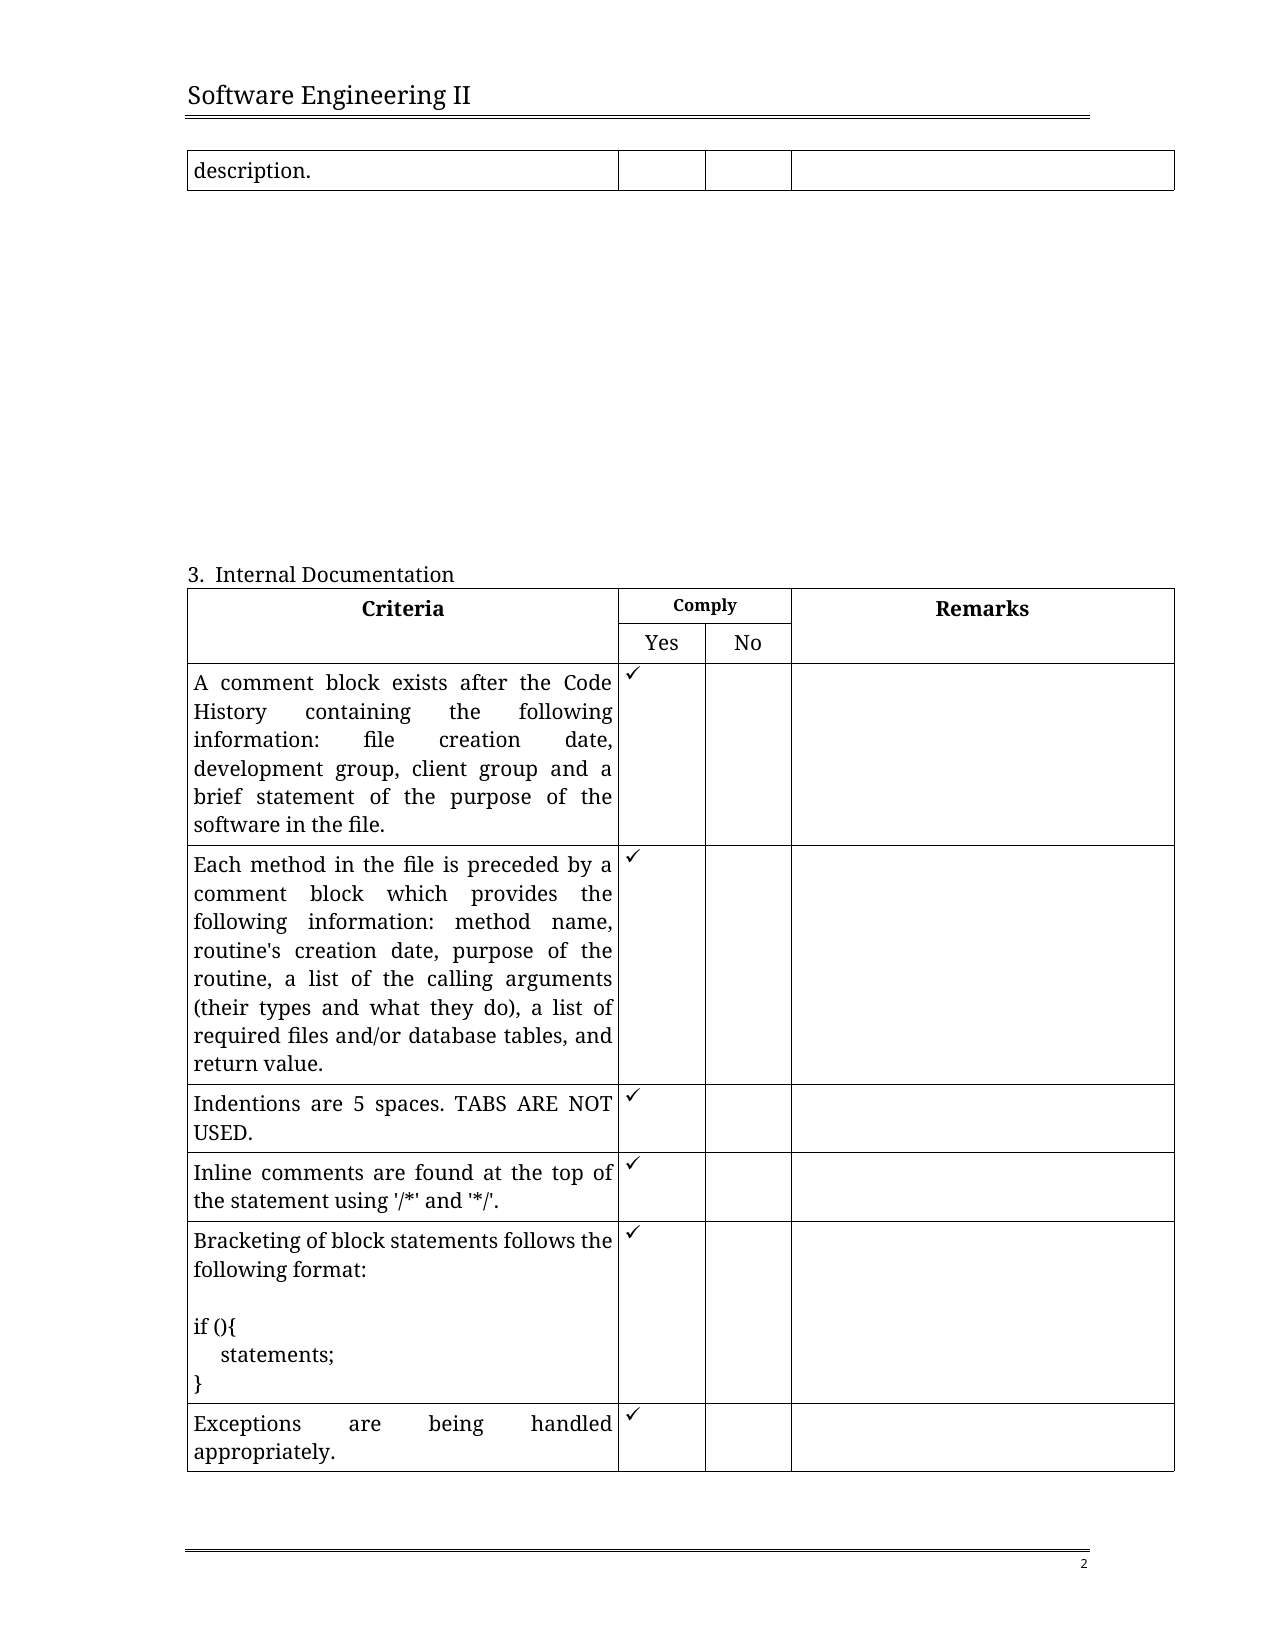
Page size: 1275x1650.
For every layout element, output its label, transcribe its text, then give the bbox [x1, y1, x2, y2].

table_cell [706, 846, 791, 1084]
table_cell A comment block exists after the Code History containing the following information: file creation date, development group, client group and a brief statement of the purpose of the software in the file. [188, 664, 618, 845]
table_cell [706, 1085, 791, 1152]
table_cell [792, 664, 1174, 845]
table_cell [792, 151, 1174, 190]
table_cell No [706, 624, 791, 662]
table_cell [792, 846, 1174, 1084]
table_cell ✓ [619, 664, 705, 845]
table_header Comply [619, 589, 791, 622]
table_cell [792, 1222, 1174, 1403]
table_cell [619, 151, 705, 190]
table_cell Exceptions are being handled appropriately. [188, 1404, 618, 1471]
table_cell Inline comments are found at the top of the statement using '/*' and '*/'. [188, 1153, 618, 1221]
table_header Remarks [792, 589, 1174, 662]
table_cell Indentions are 5 spaces. TABS ARE NOT USED. [188, 1085, 618, 1152]
table_cell Yes [619, 624, 705, 662]
table_cell ✓ [619, 846, 705, 1084]
table_cell [706, 151, 791, 190]
table_cell [706, 1153, 791, 1221]
table_cell ✓ [619, 1085, 705, 1152]
table_cell [792, 1085, 1174, 1152]
table_cell [792, 1404, 1174, 1471]
table_cell [706, 1404, 791, 1471]
table_cell description. [188, 151, 618, 190]
table_cell [706, 664, 791, 845]
table_cell [792, 1153, 1174, 1221]
table_cell ✓ [619, 1153, 705, 1221]
table_header Criteria [188, 589, 618, 662]
table_cell ✓ [619, 1404, 705, 1471]
table_cell ✓ [619, 1222, 705, 1403]
text 3. Internal Documentation [187, 560, 1087, 588]
table_cell Bracketing of block statements follows the following format: if (){ statements; } [188, 1222, 618, 1403]
table_cell Each method in the file is preceded by a comment block which provides the following information: method name, routine's creation date, purpose of the routine, a list of the calling arguments (their types and what they do), a list of required files and/or database tables, and return value. [188, 846, 618, 1084]
table_cell [706, 1222, 791, 1403]
